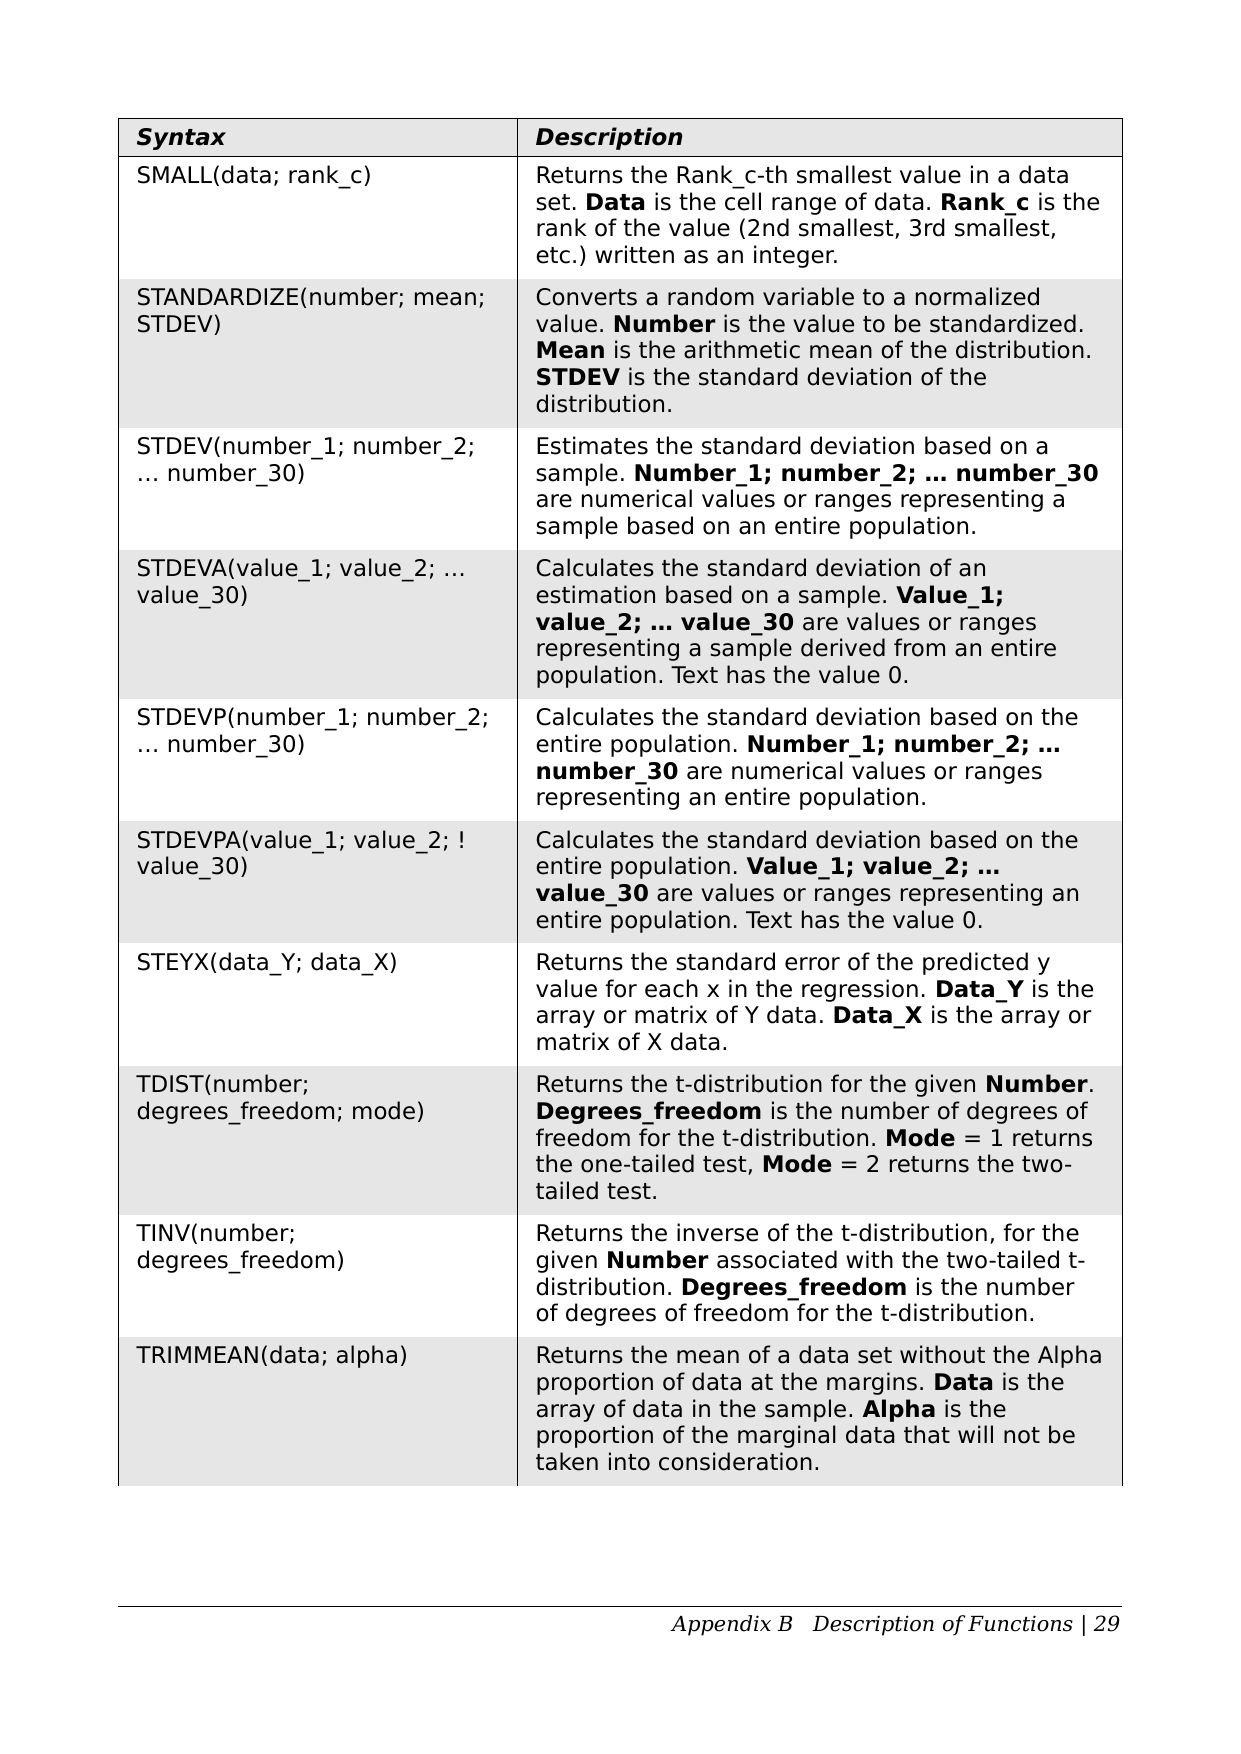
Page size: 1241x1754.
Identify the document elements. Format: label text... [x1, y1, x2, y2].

table_cell TINV(number; degrees_freedom) [119, 1215, 517, 1337]
table_cell Calculates the standard deviation based on the entire population. Value_1; value_2; … value_30 are values or ranges representing an entire population. Text has the value 0. [518, 821, 1122, 943]
table_cell Estimates the standard deviation based on a sample. Number_1; number_2; … number_30 are numerical values or ranges representing a sample based on an entire population. [518, 428, 1122, 550]
table_header Description [518, 119, 1122, 156]
table_cell STDEV(number_1; number_2; … number_30) [119, 428, 517, 550]
table_cell TDIST(number; degrees_freedom; mode) [119, 1066, 517, 1215]
table_cell Returns the inverse of the t-distribution, for the given Number associated with the two-tailed t-distribution. Degrees_freedom is the number of degrees of freedom for the t-distribution. [518, 1215, 1122, 1337]
table_cell TRIMMEAN(data; alpha) [119, 1337, 517, 1486]
table_cell Returns the standard error of the predicted y value for each x in the regression. Data_Y is the array or matrix of Y data. Data_X is the array or matrix of X data. [518, 944, 1122, 1066]
table_cell Calculates the standard deviation based on the entire population. Number_1; number_2; … number_30 are numerical values or ranges representing an entire population. [518, 699, 1122, 821]
table_cell Returns the t-distribution for the given Number. Degrees_freedom is the number of degrees of freedom for the t-distribution. Mode = 1 returns the one-tailed test, Mode = 2 returns the two-tailed test. [518, 1066, 1122, 1215]
table_cell Returns the mean of a data set without the Alpha proportion of data at the margins. Data is the array of data in the sample. Alpha is the proportion of the marginal data that will not be taken into consideration. [518, 1337, 1122, 1486]
table_cell STDEVP(number_1; number_2; … number_30) [119, 699, 517, 821]
table_cell Calculates the standard deviation of an estimation based on a sample. Value_1; value_2; … value_30 are values or ranges representing a sample derived from an entire population. Text has the value 0. [518, 550, 1122, 699]
table_cell STANDARDIZE(number; mean; STDEV) [119, 279, 517, 428]
table_cell SMALL(data; rank_c) [119, 157, 517, 279]
table_cell Converts a random variable to a normalized value. Number is the value to be standardized. Mean is the arithmetic mean of the distribution. STDEV is the standard deviation of the distribution. [518, 279, 1122, 428]
table_cell STDEVA(value_1; value_2; … value_30) [119, 550, 517, 699]
table_cell STEYX(data_Y; data_X) [119, 944, 517, 1066]
table_cell Returns the Rank_c-th smallest value in a data set. Data is the cell range of data. Rank_c is the rank of the value (2nd smallest, 3rd smallest, etc.) written as an integer. [518, 157, 1122, 279]
table_header Syntax [119, 119, 517, 156]
table_cell STDEVPA(value_1; value_2; ! value_30) [119, 821, 517, 943]
